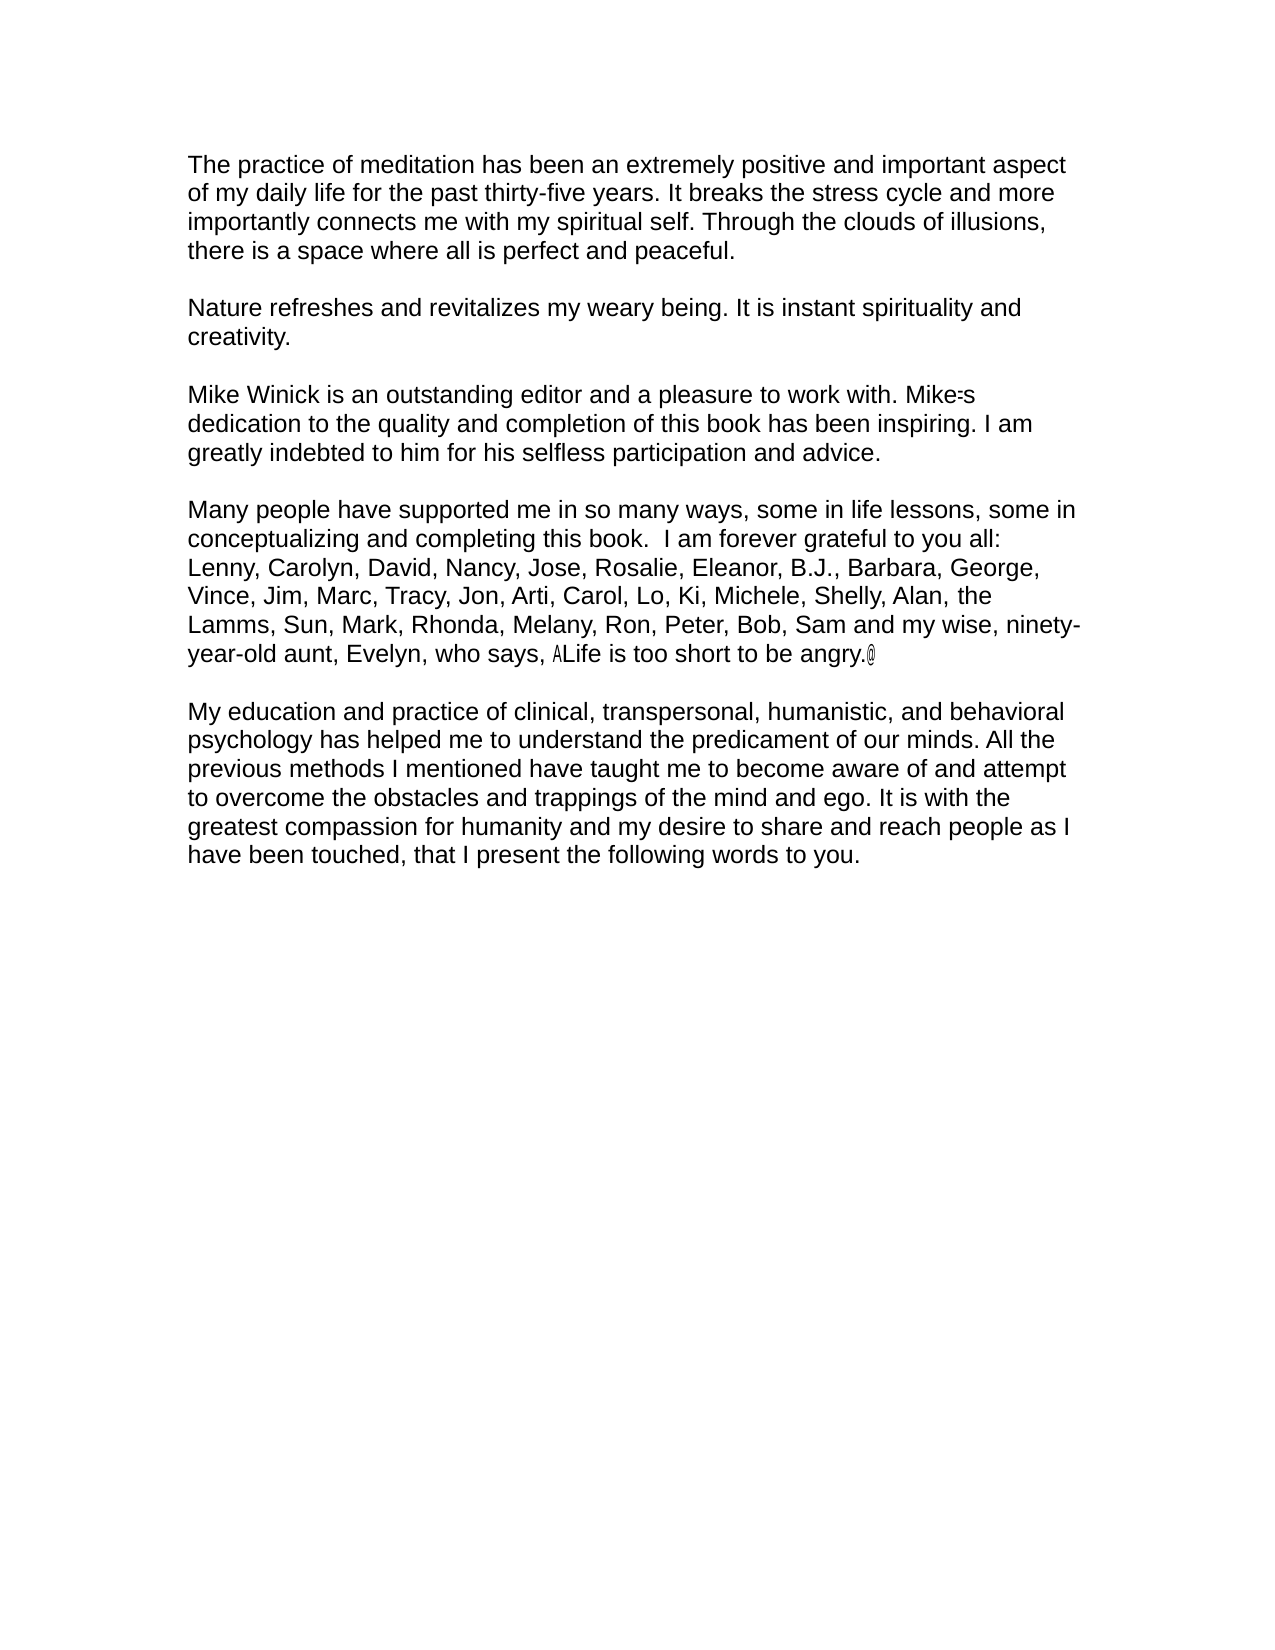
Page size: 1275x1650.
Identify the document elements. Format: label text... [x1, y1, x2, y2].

text My education and practice of clinical, transpersonal, humanistic, and behavioral psychology has helped me to understand the predicament of our minds. All the previous methods I mentioned have taught me to become aware of and attempt to overcome the obstacles and trappings of the mind and ego. It is with the greatest compassion for humanity and my desire to share and reach people as I have been touched, that I present the following words to you. [187, 697, 1073, 869]
text Mike Winick is an outstanding editor and a pleasure to work with. Mike=s dedication to the quality and completion of this book has been inspiring. I am greatly indebted to him for his selfless participation and advice. [187, 380, 1084, 466]
text The practice of meditation has been an extremely positive and important aspect of my daily life for the past thirty-five years. It breaks the stress cycle and more importantly connects me with my spiritual self. Through the clouds of illusions, there is a space where all is perfect and peaceful. [187, 150, 1069, 265]
text Lamms, Sun, Mark, Rhonda, Melany, Ron, Peter, Bob, Sam and my wise, ninety- year-old aunt, Evelyn, who says, ALife is too short to be angry.@ [187, 610, 1086, 668]
text Nature refreshes and revitalizes my weary being. It is instant spirituality and creativity. [187, 293, 1100, 351]
text Many people have supported me in so many ways, some in life lessons, some in conceptualizing and completing this book. I am forever grateful to you all: Lenny, Carolyn, David, Nancy, Jose, Rosalie, Eleanor, B.J., Barbara, George, Vince, Jim, Marc, Tracy, Jon, Arti, Carol, Lo, Ki, Michele, Shelly, Alan, the [187, 495, 1077, 610]
